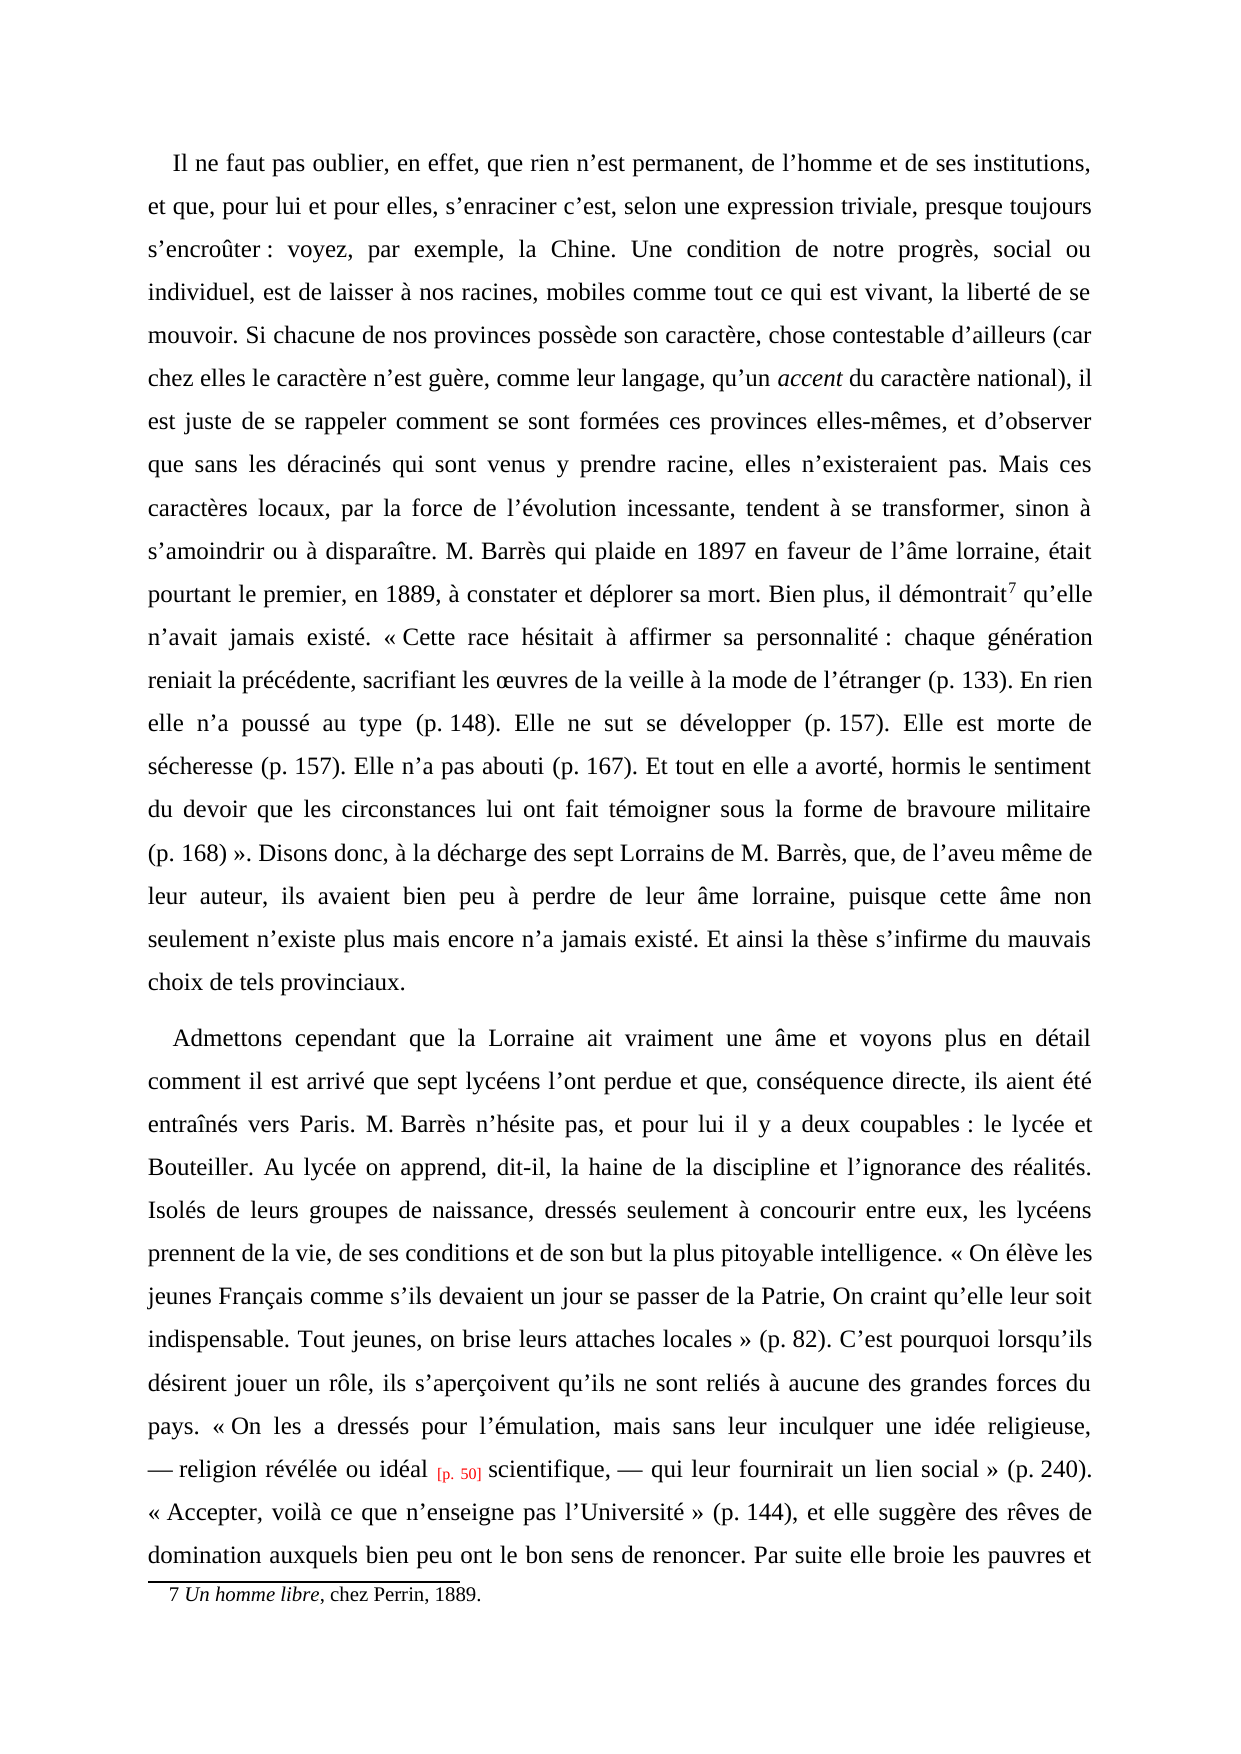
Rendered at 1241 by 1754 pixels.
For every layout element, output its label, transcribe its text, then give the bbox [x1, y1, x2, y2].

text Il ne faut pas oublier, en effet, que rien n’est permanent, de l’homme et de ses institutions, et que, pour lui et pour elles, s’enraciner c’est, selon une expression triviale, presque toujours s’encroûter : voyez, par exemple, la Chine. Une condition de notre progrès, social ou individuel, est de laisser à nos racines, mobiles comme tout ce qui est vivant, la liberté de se mouvoir. Si chacune de nos provinces possède son caractère, chose contestable d’ailleurs (car chez elles le caractère n’est guère, comme leur langage, qu’un accent du caractère national), il est juste de se rappeler comment se sont formées ces provinces elles-mêmes, et d’observer que sans les déracinés qui sont venus y prendre racine, elles n’existeraient pas. Mais ces caractères locaux, par la force de l’évolution incessante, tendent à se transformer, sinon à s’amoindrir ou à disparaître. M. Barrès qui plaide en 1897 en faveur de l’âme lorraine, était pourtant le premier, en 1889, à constater et déplorer sa mort. Bien plus, il démontrait qu’elle n’avait jamais existé. « Cette race hésitait à affirmer sa personnalité : chaque génération reniait la précédente, sacrifiant les œuvres de la veille à la mode de l’étranger (p. 133). En rien elle n’a poussé au type (p. 148). Elle ne sut se développer (p. 157). Elle est morte de sécheresse (p. 157). Elle n’a pas abouti (p. 167). Et tout en elle a avorté, hormis le sentiment du devoir que les circonstances lui ont fait témoigner sous la forme de bravoure militaire (p. 168) ». Disons donc, à la décharge des sept Lorrains de M. Barrès, que, de l’aveu même de leur auteur, ils avaient bien peu à perdre de leur âme lorraine, puisque cette âme non seulement n’existe plus mais encore n’a jamais existé. Et ainsi la thèse s’infirme du mauvais choix de tels provinciaux. [148, 148, 1093, 996]
text Un homme libre, chez Perrin, 1889. [148, 1582, 1093, 1606]
text Admettons cependant que la Lorraine ait vraiment une âme et voyons plus en détail comment il est arrivé que sept lycéens l’ont perdue et que, conséquence directe, ils aient été entraînés vers Paris. M. Barrès n’hésite pas, et pour lui il y a deux coupables : le lycée et Bouteiller. Au lycée on apprend, dit-il, la haine de la discipline et l’ignorance des réalités. Isolés de leurs groupes de naissance, dressés seulement à concourir entre eux, les lycéens prennent de la vie, de ses conditions et de son but la plus pitoyable intelligence. « On élève les jeunes Français comme s’ils devaient un jour se passer de la Patrie, On craint qu’elle leur soit indispensable. Tout jeunes, on brise leurs attaches locales » (p. 82). C’est pourquoi lorsqu’ils désirent jouer un rôle, ils s’aperçoivent qu’ils ne sont reliés à aucune des grandes forces du pays. « On les a dressés pour l’émulation, mais sans leur inculquer une idée religieuse, — religion révélée ou idéal [p. 50] scientifique, — qui leur fournirait un lien social » (p. 240). « Accepter, voilà ce que n’enseigne pas l’Université » (p. 144), et elle suggère des rêves de domination auxquels bien peu ont le bon sens de renoncer. Par suite elle broie les pauvres et [148, 1023, 1093, 1569]
